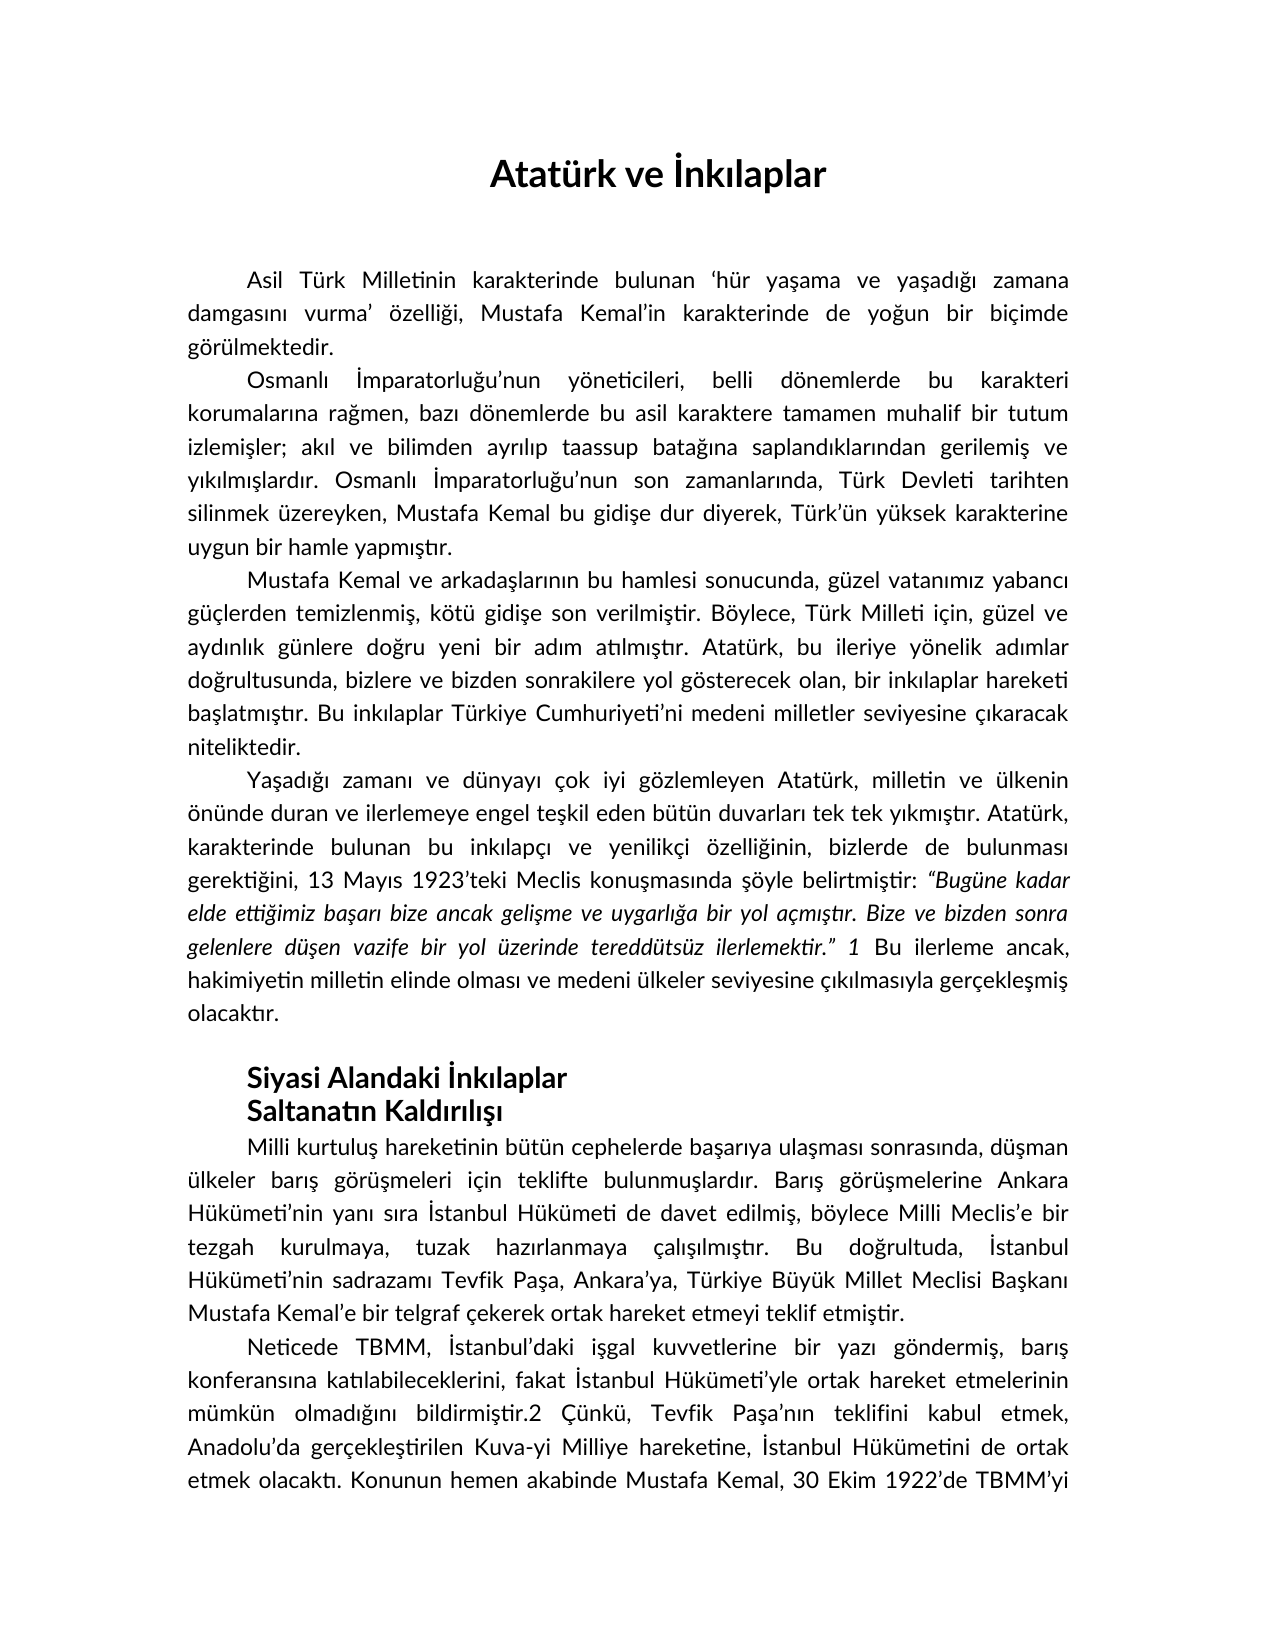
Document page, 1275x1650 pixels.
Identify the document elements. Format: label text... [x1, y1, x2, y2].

text Neticede TBMM, İstanbul’daki işgal kuvvetlerine bir yazı göndermiş, barış konferansına katılabileceklerini, fakat İstanbul Hükümeti’yle ortak hareket etmelerinin mümkün olmadığını bildirmiştir.2 Çünkü, Tevfik Paşa’nın teklifini kabul etmek, Anadolu’da gerçekleştirilen Kuva-yi Milliye hareketine, İstanbul Hükümetini de ortak etmek olacaktı. Konunun hemen akabinde Mustafa Kemal, 30 Ekim 1922’de TBMM’yi [187, 1328, 1070, 1495]
text Mustafa Kemal ve arkadaşlarının bu hamlesi sonucunda, güzel vatanımız yabancı güçlerden temizlenmiş, kötü gidişe son verilmiştir. Böylece, Türk Milleti için, güzel ve aydınlık günlere doğru yeni bir adım atılmıştır. Atatürk, bu ileriye yönelik adımlar doğrultusunda, bizlere ve bizden sonrakilere yol gösterecek olan, bir inkılaplar hareketi başlatmıştır. Bu inkılaplar Türkiye Cumhuriyeti’ni medeni milletler seviyesine çıkaracak niteliktedir. [187, 562, 1070, 762]
subtitle Atatürk ve İnkılaplar [187, 150, 1070, 195]
text Siyasi Alandaki İnkılaplar [187, 1062, 1070, 1095]
text Saltanatın Kaldırılışı [187, 1095, 1070, 1128]
text Osmanlı İmparatorluğu’nun yöneticileri, belli dönemlerde bu karakteri korumalarına rağmen, bazı dönemlerde bu asil karaktere tamamen muhalif bir tutum izlemişler; akıl ve bilimden ayrılıp taassup batağına saplandıklarından gerilemiş ve yıkılmışlardır. Osmanlı İmparatorluğu’nun son zamanlarında, Türk Devleti tarihten silinmek üzereyken, Mustafa Kemal bu gidişe dur diyerek, Türk’ün yüksek karakterine uygun bir hamle yapmıştır. [187, 362, 1070, 562]
text Asil Türk Milletinin karakterinde bulunan ‘hür yaşama ve yaşadığı zamana damgasını vurma’ özelliği, Mustafa Kemal’in karakterinde de yoğun bir biçimde görülmektedir. [187, 262, 1070, 362]
text Yaşadığı zamanı ve dünyayı çok iyi gözlemleyen Atatürk, milletin ve ülkenin önünde duran ve ilerlemeye engel teşkil eden bütün duvarları tek tek yıkmıştır. Atatürk, karakterinde bulunan bu inkılapçı ve yenilikçi özelliğinin, bizlerde de bulunması gerektiğini, 13 Mayıs 1923’teki Meclis konuşmasında şöyle belirtmiştir: “Bugüne kadar elde ettiğimiz başarı bize ancak gelişme ve uygarlığa bir yol açmıştır. Bize ve bizden sonra gelenlere düşen vazife bir yol üzerinde tereddütsüz ilerlemektir.” 1 Bu ilerleme ancak, hakimiyetin milletin elinde olması ve medeni ülkeler seviyesine çıkılmasıyla gerçekleşmiş olacaktır. [187, 762, 1070, 1028]
text Milli kurtuluş hareketinin bütün cephelerde başarıya ulaşması sonrasında, düşman ülkeler barış görüşmeleri için teklifte bulunmuşlardır. Barış görüşmelerine Ankara Hükümeti’nin yanı sıra İstanbul Hükümeti de davet edilmiş, böylece Milli Meclis’e bir tezgah kurulmaya, tuzak hazırlanmaya çalışılmıştır. Bu doğrultuda, İstanbul Hükümeti’nin sadrazamı Tevfik Paşa, Ankara’ya, Türkiye Büyük Millet Meclisi Başkanı Mustafa Kemal’e bir telgraf çekerek ortak hareket etmeyi teklif etmiştir. [187, 1128, 1070, 1328]
